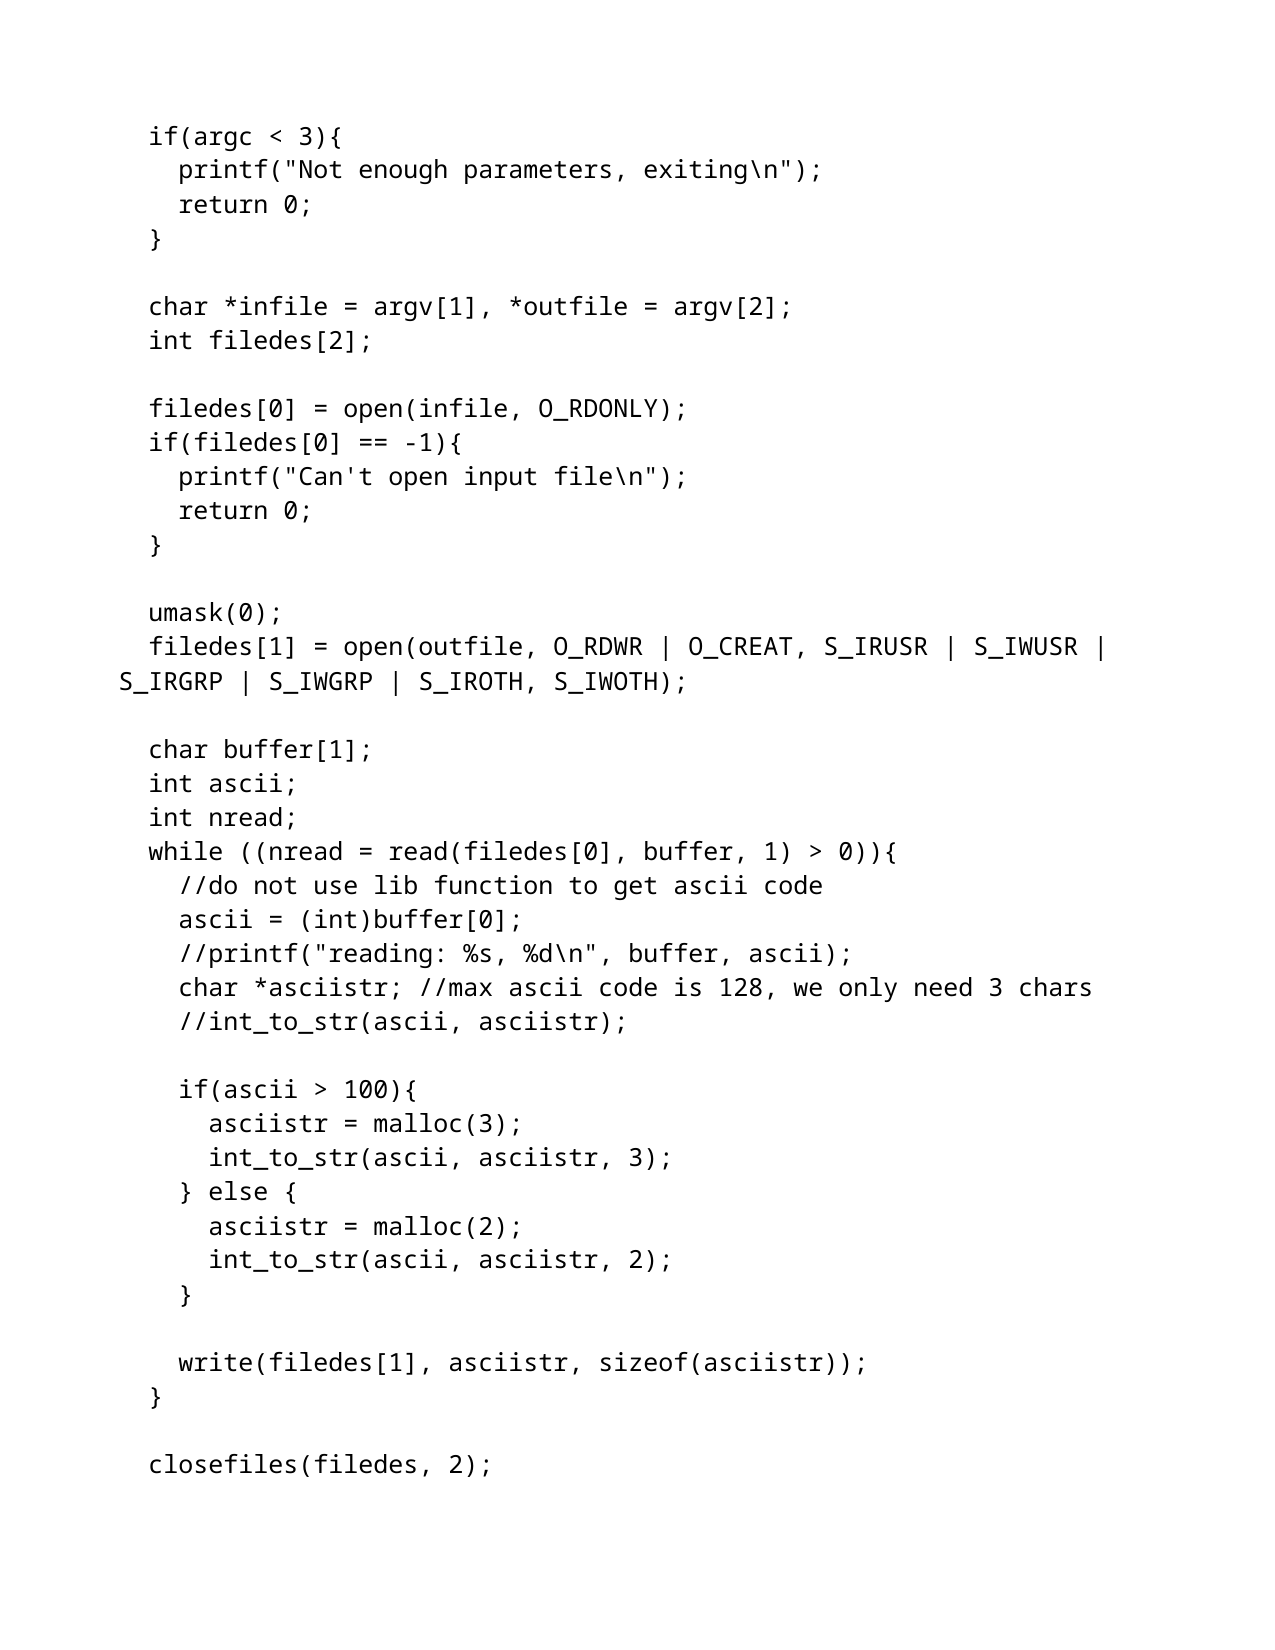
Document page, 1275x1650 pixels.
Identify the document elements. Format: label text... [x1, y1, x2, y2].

text while ((nread = read(filedes[0], buffer, 1) > 0)){ [118, 833, 1157, 867]
text char buffer[1]; [118, 731, 1157, 765]
text if(ascii > 100){ [118, 1072, 1157, 1106]
text printf("Can't open input file\n"); [118, 459, 1157, 493]
text write(filedes[1], asciistr, sizeof(asciistr)); [118, 1344, 1157, 1378]
text printf("Not enough parameters, exiting\n"); [118, 152, 1157, 186]
text char *infile = argv[1], *outfile = argv[2]; [118, 288, 1157, 322]
text if(argc < 3){ [118, 118, 1157, 152]
text int nread; [118, 799, 1157, 833]
text filedes[1] = open(outfile, O_RDWR | O_CREAT, S_IRUSR | S_IWUSR | S_IRGRP | S_IWGRP | S_IROTH, S_IWOTH); [118, 629, 1157, 697]
text } [118, 220, 1157, 254]
text closefiles(filedes, 2); [118, 1447, 1157, 1481]
text return 0; [118, 186, 1157, 220]
text ascii = (int)buffer[0]; [118, 902, 1157, 936]
text int filedes[2]; [118, 322, 1157, 357]
text umask(0); [118, 595, 1157, 629]
text int_to_str(ascii, asciistr, 3); [118, 1140, 1157, 1174]
text return 0; [118, 493, 1157, 527]
text } [118, 527, 1157, 561]
text if(filedes[0] == -1){ [118, 425, 1157, 459]
text //int_to_str(ascii, asciistr); [118, 1004, 1157, 1038]
text } [118, 1378, 1157, 1412]
text filedes[0] = open(infile, O_RDONLY); [118, 391, 1157, 425]
text int ascii; [118, 765, 1157, 799]
text char *asciistr; //max ascii code is 128, we only need 3 chars [118, 970, 1157, 1004]
text } else { [118, 1174, 1157, 1208]
text //do not use lib function to get ascii code [118, 867, 1157, 902]
text asciistr = malloc(3); [118, 1106, 1157, 1140]
text } [118, 1276, 1157, 1310]
text //printf("reading: %s, %d\n", buffer, ascii); [118, 936, 1157, 970]
text int_to_str(ascii, asciistr, 2); [118, 1242, 1157, 1276]
text asciistr = malloc(2); [118, 1208, 1157, 1242]
